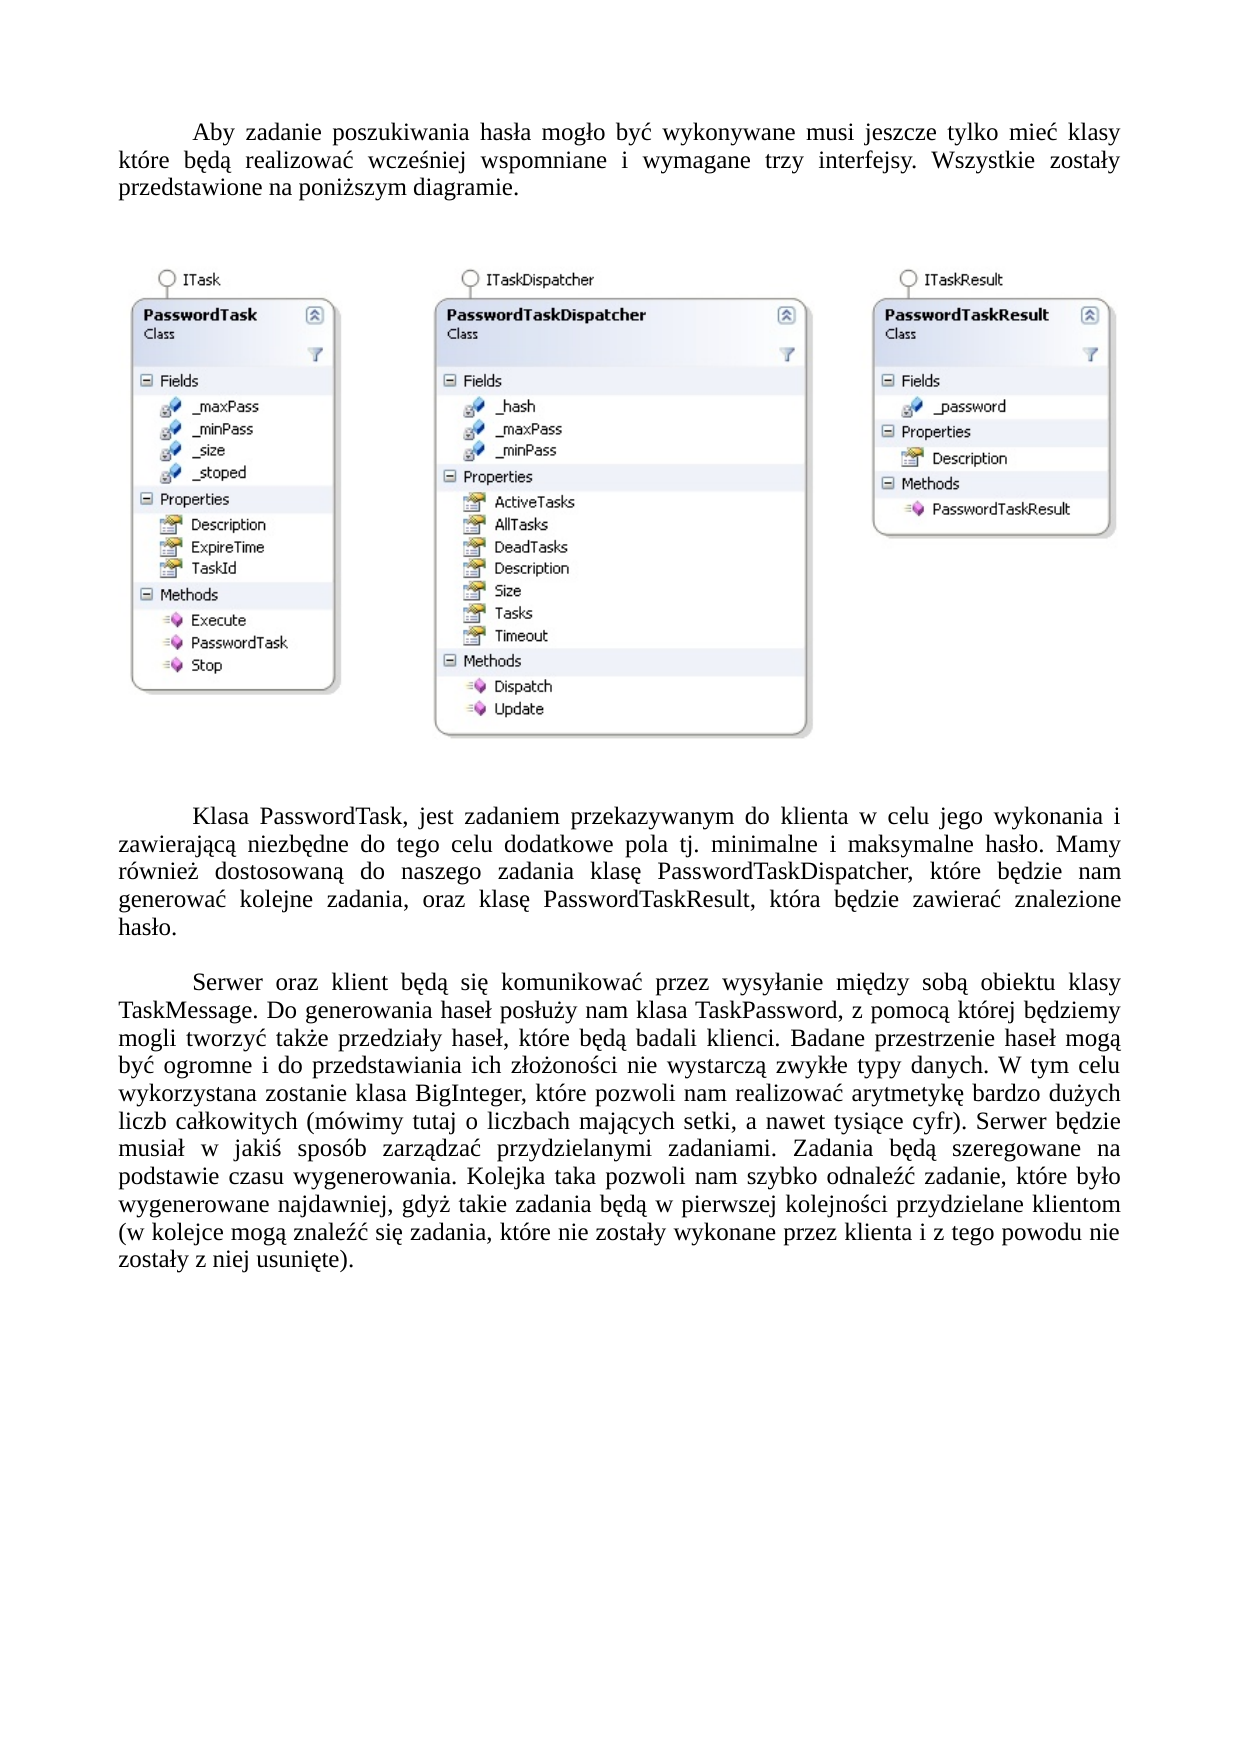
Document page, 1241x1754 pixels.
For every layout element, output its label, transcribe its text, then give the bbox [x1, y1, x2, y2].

text Klasa PasswordTask, jest zadaniem przekazywanym do klienta w celu jego wykonania i zawierającą niezbędne do tego celu dodatkowe pola tj. minimalne i maksymalne hasło. Mamy również dostosowaną do naszego zadania klasę PasswordTaskDispatcher, które będzie nam generować kolejne zadania, oraz klasę PasswordTaskResult, która będzie zawierać znalezione hasło. [118, 802, 1122, 941]
text Serwer oraz klient będą się komunikować przez wysyłanie między sobą obiektu klasy TaskMessage. Do generowania haseł posłuży nam klasa TaskPassword, z pomocą której będziemy mogli tworzyć także przedziały haseł, które będą badali klienci. Badane przestrzenie haseł mogą być ogromne i do przedstawiania ich złożoności nie wystarczą zwykłe typy danych. W tym celu wykorzystana zostanie klasa BigInteger, które pozwoli nam realizować arytmetykę bardzo dużych liczb całkowitych (mówimy tutaj o liczbach mających setki, a nawet tysiące cyfr). Serwer będzie musiał w jakiś sposób zarządzać przydzielanymi zadaniami. Zadania będą szeregowane na podstawie czasu wygenerowania. Kolejka taka pozwoli nam szybko odnaleźć zadanie, które było wygenerowane najdawniej, gdyż takie zadania będą w pierwszej kolejności przydzielane klientom (w kolejce mogą znaleźć się zadania, które nie zostały wykonane przez klienta i z tego powodu nie zostały z niej usunięte). [118, 968, 1122, 1273]
text Aby zadanie poszukiwania hasła mogło być wykonywane musi jeszcze tylko mieć klasy które będą realizować wcześniej wspomniane i wymagane trzy interfejsy. Wszystkie zostały przedstawione na poniższym diagramie. [118, 118, 1122, 201]
picture [118, 256, 1122, 747]
